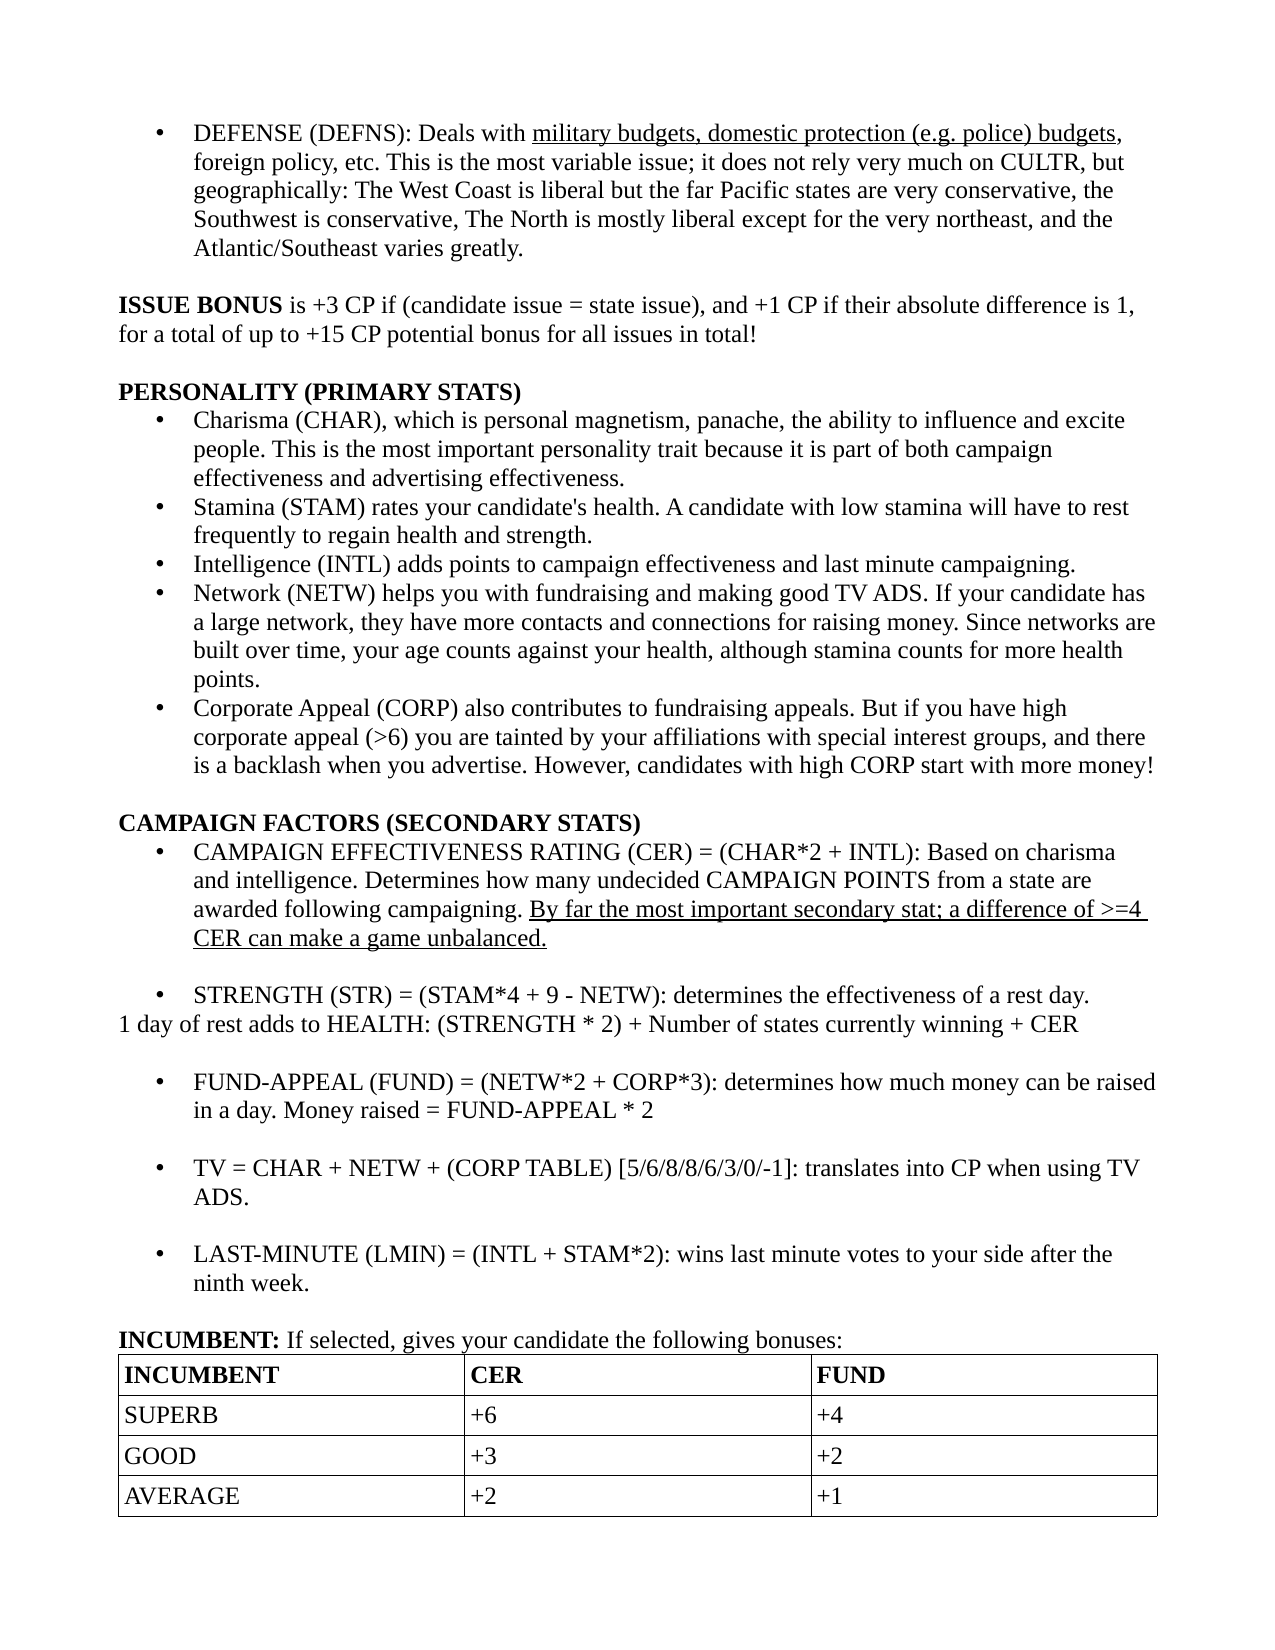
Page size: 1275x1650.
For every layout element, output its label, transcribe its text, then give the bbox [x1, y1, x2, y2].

text PERSONALITY (PRIMARY STATS) [118, 377, 1157, 406]
list CAMPAIGN EFFECTIVENESS RATING (CER) = (CHAR*2 + INTL): Based on charisma and intelligence. Determines how many undecided CAMPAIGN POINTS from a state are awarded following campaigning. By far the most important secondary stat; a difference of >=4 CER can make a game unbalanced. [156, 837, 1157, 952]
table_cell +4 [812, 1396, 1157, 1435]
list Charisma (CHAR), which is personal magnetism, panache, the ability to influence and excite people. This is the most important personality trait because it is part of both campaign effectiveness and advertising effectiveness. [156, 406, 1157, 492]
list STRENGTH (STR) = (STAM*4 + 9 - NETW): determines the effectiveness of a rest day. [156, 981, 1157, 1009]
table_cell GOOD [119, 1436, 464, 1475]
table_cell +3 [465, 1436, 811, 1475]
text ISSUE BONUS is +3 CP if (candidate issue = state issue), and +1 CP if their absolute difference is 1, for a total of up to +15 CP potential bonus for all issues in total! [118, 291, 1157, 348]
list TV = CHAR + NETW + (CORP TABLE) [5/6/8/8/6/3/0/-1]: translates into CP when using TV ADS. [156, 1153, 1157, 1211]
table_cell SUPERB [119, 1396, 464, 1435]
text INCUMBENT: If selected, gives your candidate the following bonuses: [118, 1326, 1157, 1354]
text 1 day of rest adds to HEALTH: (STRENGTH * 2) + Number of states currently winning + CER [118, 1009, 1157, 1038]
text CAMPAIGN FACTORS (SECONDARY STATS) [118, 808, 1157, 837]
list FUND-APPEAL (FUND) = (NETW*2 + CORP*3): determines how much money can be raised in a day. Money raised = FUND-APPEAL * 2 [156, 1067, 1157, 1124]
list DEFENSE (DEFNS): Deals with military budgets, domestic protection (e.g. police) budgets, foreign policy, etc. This is the most variable issue; it does not rely very much on CULTR, but geographically: The West Coast is liberal but the far Pacific states are very conservative, the Southwest is conservative, The North is mostly liberal except for the very northeast, and the Atlantic/Southeast varies greatly. [156, 118, 1157, 262]
list LAST-MINUTE (LMIN) = (INTL + STAM*2): wins last minute votes to your side after the ninth week. [156, 1239, 1157, 1297]
table_cell +6 [465, 1396, 811, 1435]
list Intelligence (INTL) adds points to campaign effectiveness and last minute campaigning. [156, 549, 1157, 578]
table_header FUND [812, 1355, 1157, 1395]
table_cell +2 [812, 1436, 1157, 1475]
table_header INCUMBENT [119, 1355, 464, 1395]
list Corporate Appeal (CORP) also contributes to fundraising appeals. But if you have high corporate appeal (>6) you are tainted by your affiliations with special interest groups, and there is a backlash when you advertise. However, candidates with high CORP start with more money! [156, 693, 1157, 779]
table_cell AVERAGE [119, 1476, 464, 1516]
table_header CER [465, 1355, 811, 1395]
table_cell +2 [465, 1476, 811, 1516]
table_cell +1 [812, 1476, 1157, 1516]
list Stamina (STAM) rates your candidate's health. A candidate with low stamina will have to rest frequently to regain health and strength. [156, 492, 1157, 549]
list Network (NETW) helps you with fundraising and making good TV ADS. If your candidate has a large network, they have more contacts and connections for raising money. Since networks are built over time, your age counts against your health, although stamina counts for more health points. [156, 578, 1157, 693]
